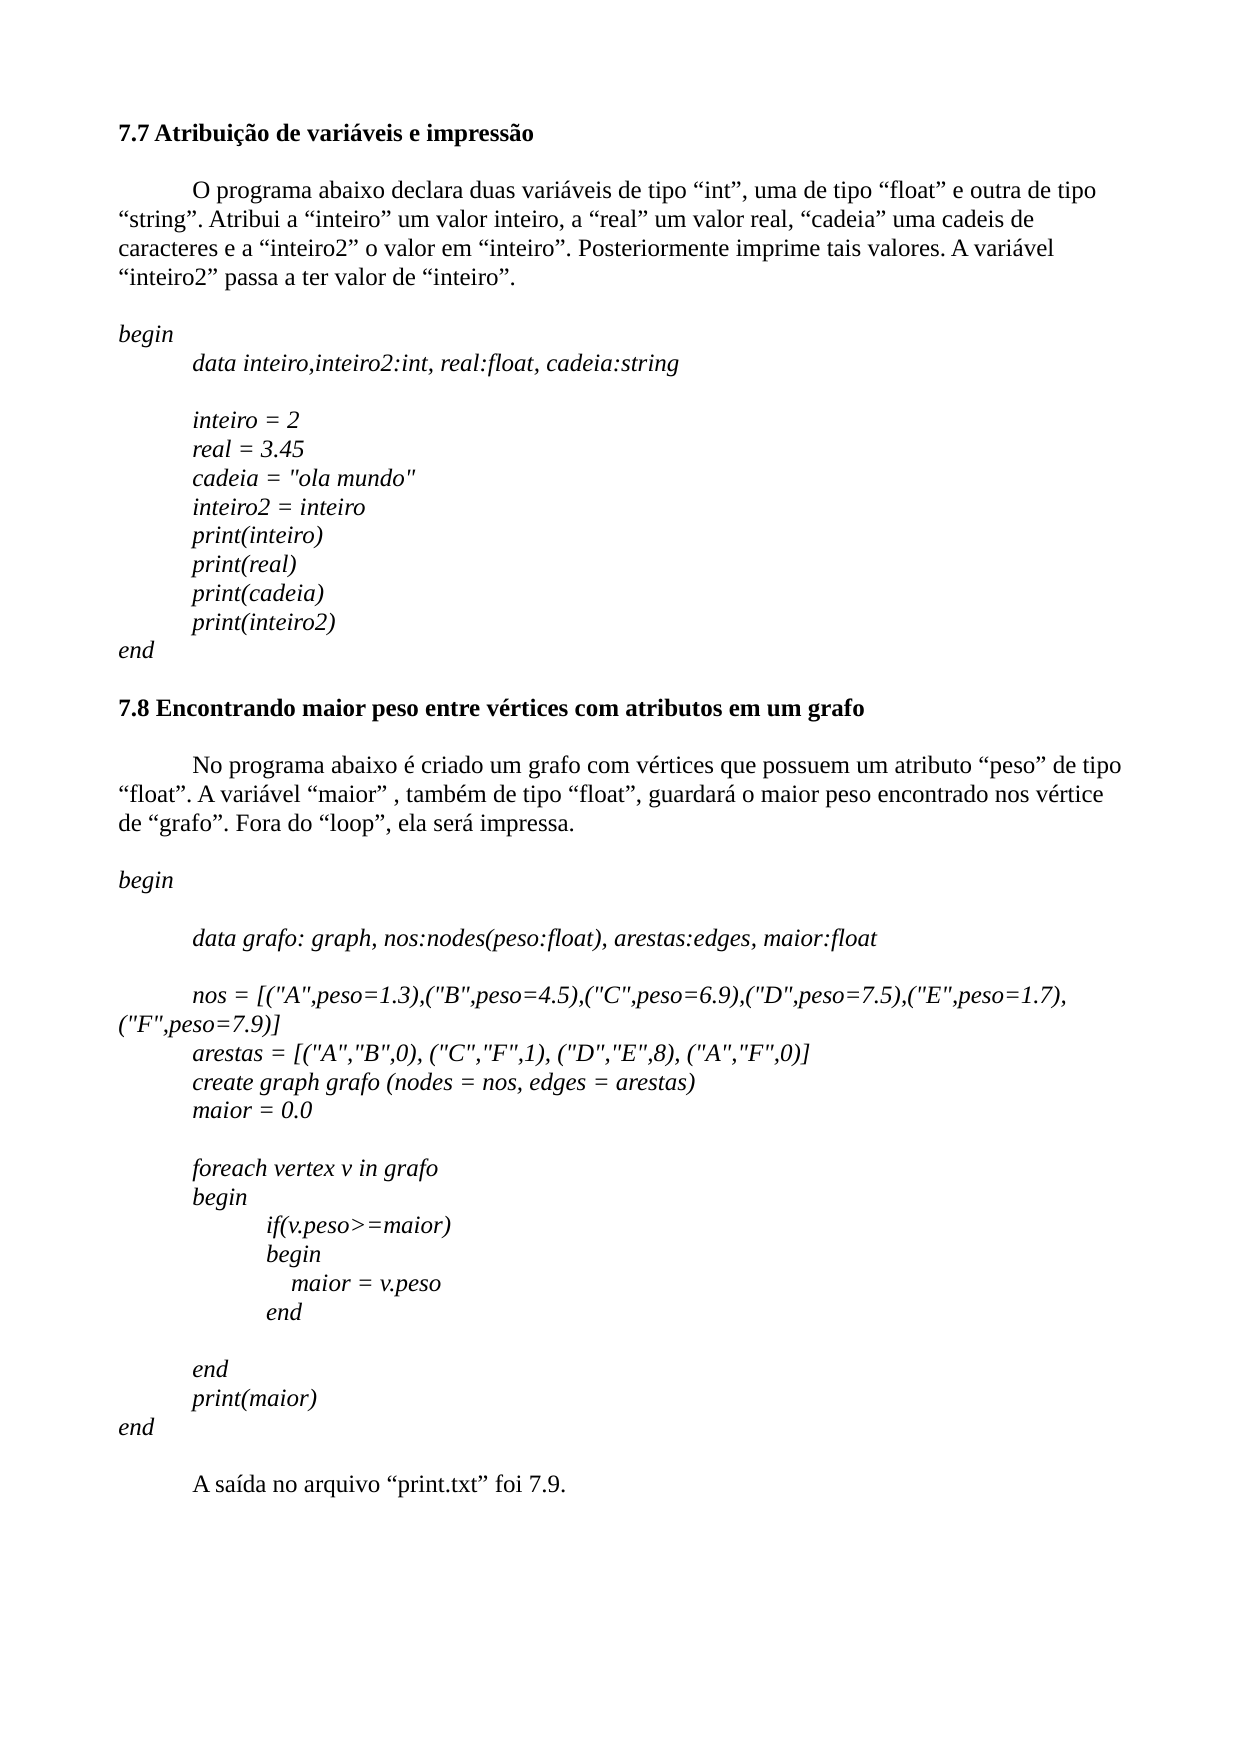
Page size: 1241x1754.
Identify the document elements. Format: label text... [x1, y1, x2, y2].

text No programa abaixo é criado um grafo com vértices que possuem um atributo “peso” de tipo “float”. A variável “maior” , também de tipo “float”, guardará o maior peso encontrado nos vértice de “grafo”. Fora do “loop”, ela será impressa. [118, 751, 1122, 837]
text print(inteiro) [118, 521, 1122, 549]
text O programa abaixo declara duas variáveis de tipo “int”, uma de tipo “float” e outra de tipo “string”. Atribui a “inteiro” um valor inteiro, a “real” um valor real, “cadeia” uma cadeis de caracteres e a “inteiro2” o valor em “inteiro”. Posteriormente imprime tais valores. A variável “inteiro2” passa a ter valor de “inteiro”. [118, 176, 1122, 291]
text arestas = [("A","B",0), ("C","F",1), ("D","E",8), ("A","F",0)] [118, 1038, 1122, 1067]
text print(inteiro2) [118, 607, 1122, 636]
text print(maior) [118, 1383, 1122, 1412]
text inteiro = 2 [118, 406, 1122, 434]
text A saída no arquivo “print.txt” foi 7.9. [118, 1469, 1122, 1498]
text cadeia = "ola mundo" [118, 463, 1122, 492]
text 7.8 Encontrando maior peso entre vértices com atributos em um grafo [118, 693, 1122, 722]
text end [118, 636, 1122, 664]
text real = 3.45 [118, 434, 1122, 463]
text foreach vertex v in grafo [118, 1153, 1122, 1182]
text data inteiro,inteiro2:int, real:float, cadeia:string [118, 348, 1122, 377]
text data grafo: graph, nos:nodes(peso:float), arestas:edges, maior:float [118, 923, 1122, 952]
text begin [118, 1182, 1122, 1211]
text end [118, 1297, 1122, 1326]
text print(cadeia) [118, 578, 1122, 607]
text 7.7 Atribuição de variáveis e impressão [118, 118, 1122, 147]
text end [118, 1412, 1122, 1441]
text maior = 0.0 [118, 1096, 1122, 1124]
text begin [118, 319, 1122, 348]
text nos = [("A",peso=1.3),("B",peso=4.5),("C",peso=6.9),("D",peso=7.5),("E",peso=1.7),("F",peso=7.9)] [118, 981, 1122, 1038]
text if(v.peso>=maior) [118, 1211, 1122, 1239]
text end [118, 1354, 1122, 1383]
text begin [118, 1239, 1122, 1268]
text inteiro2 = inteiro [118, 492, 1122, 521]
text maior = v.peso [118, 1268, 1122, 1297]
text begin [118, 866, 1122, 894]
text print(real) [118, 549, 1122, 578]
text create graph grafo (nodes = nos, edges = arestas) [118, 1067, 1122, 1096]
